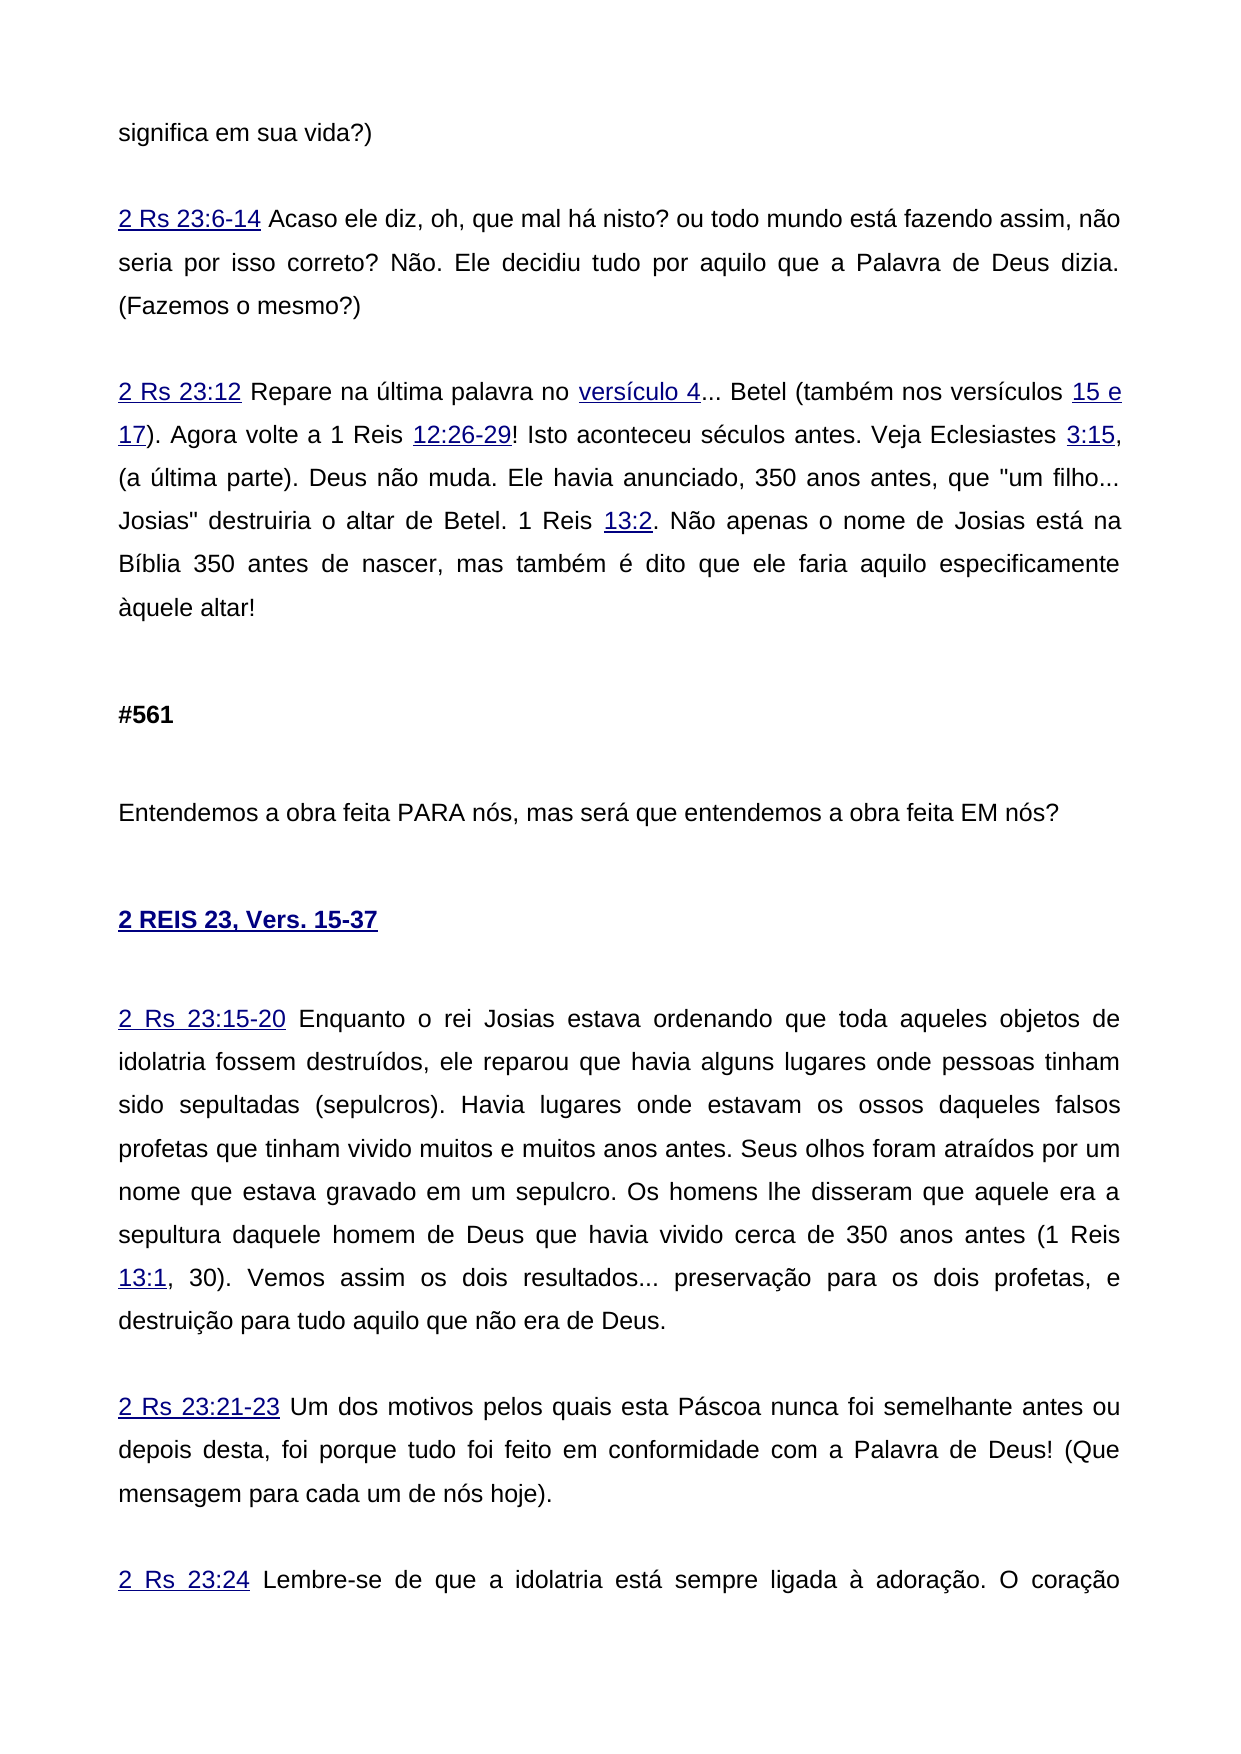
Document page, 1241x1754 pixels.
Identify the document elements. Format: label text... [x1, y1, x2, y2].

text Entendemos a obra feita PARA nós, mas será que entendemos a obra feita EM nós? [118, 798, 1122, 827]
text 2 Rs 23:15-20 Enquanto o rei Josias estava ordenando que toda aqueles objetos de idolatria fossem destruídos, ele reparou que havia alguns lugares onde pessoas tinham sido sepultadas (sepulcros). Havia lugares onde estavam os ossos daqueles falsos profetas que tinham vivido muitos e muitos anos antes. Seus olhos foram atraídos por um nome que estava gravado em um sepulcro. Os homens lhe disseram que aquele era a sepultura daquele homem de Deus que havia vivido cerca de 350 anos antes (1 Reis 13:1, 30). Vemos assim os dois resultados... preservação para os dois profetas, e destruição para tudo aquilo que não era de Deus. [118, 1004, 1122, 1335]
subtitle 2 REIS 23, Vers. 15-37 [118, 905, 1122, 934]
text significa em sua vida?) [118, 118, 1122, 147]
text 2 Rs 23:12 Repare na última palavra no versículo 4... Betel (também nos versículos 15 e 17). Agora volte a 1 Reis 12:26-29! Isto aconteceu séculos antes. Veja Eclesiastes 3:15, (a última parte). Deus não muda. Ele havia anunciado, 350 anos antes, que "um filho... Josias" destruiria o altar de Betel. 1 Reis 13:2. Não apenas o nome de Josias está na Bíblia 350 antes de nascer, mas também é dito que ele faria aquilo especificamente àquele altar! [118, 377, 1122, 621]
text 2 Rs 23:24 Lembre-se de que a idolatria está sempre ligada à adoração. O coração [118, 1565, 1122, 1593]
subtitle #561 [118, 699, 1122, 728]
text 2 Rs 23:6-14 Acaso ele diz, oh, que mal há nisto? ou todo mundo está fazendo assim, não seria por isso correto? Não. Ele decidiu tudo por aquilo que a Palavra de Deus dizia. (Fazemos o mesmo?) [118, 204, 1122, 319]
text 2 Rs 23:21-23 Um dos motivos pelos quais esta Páscoa nunca foi semelhante antes ou depois desta, foi porque tudo foi feito em conformidade com a Palavra de Deus! (Que mensagem para cada um de nós hoje). [118, 1392, 1122, 1507]
